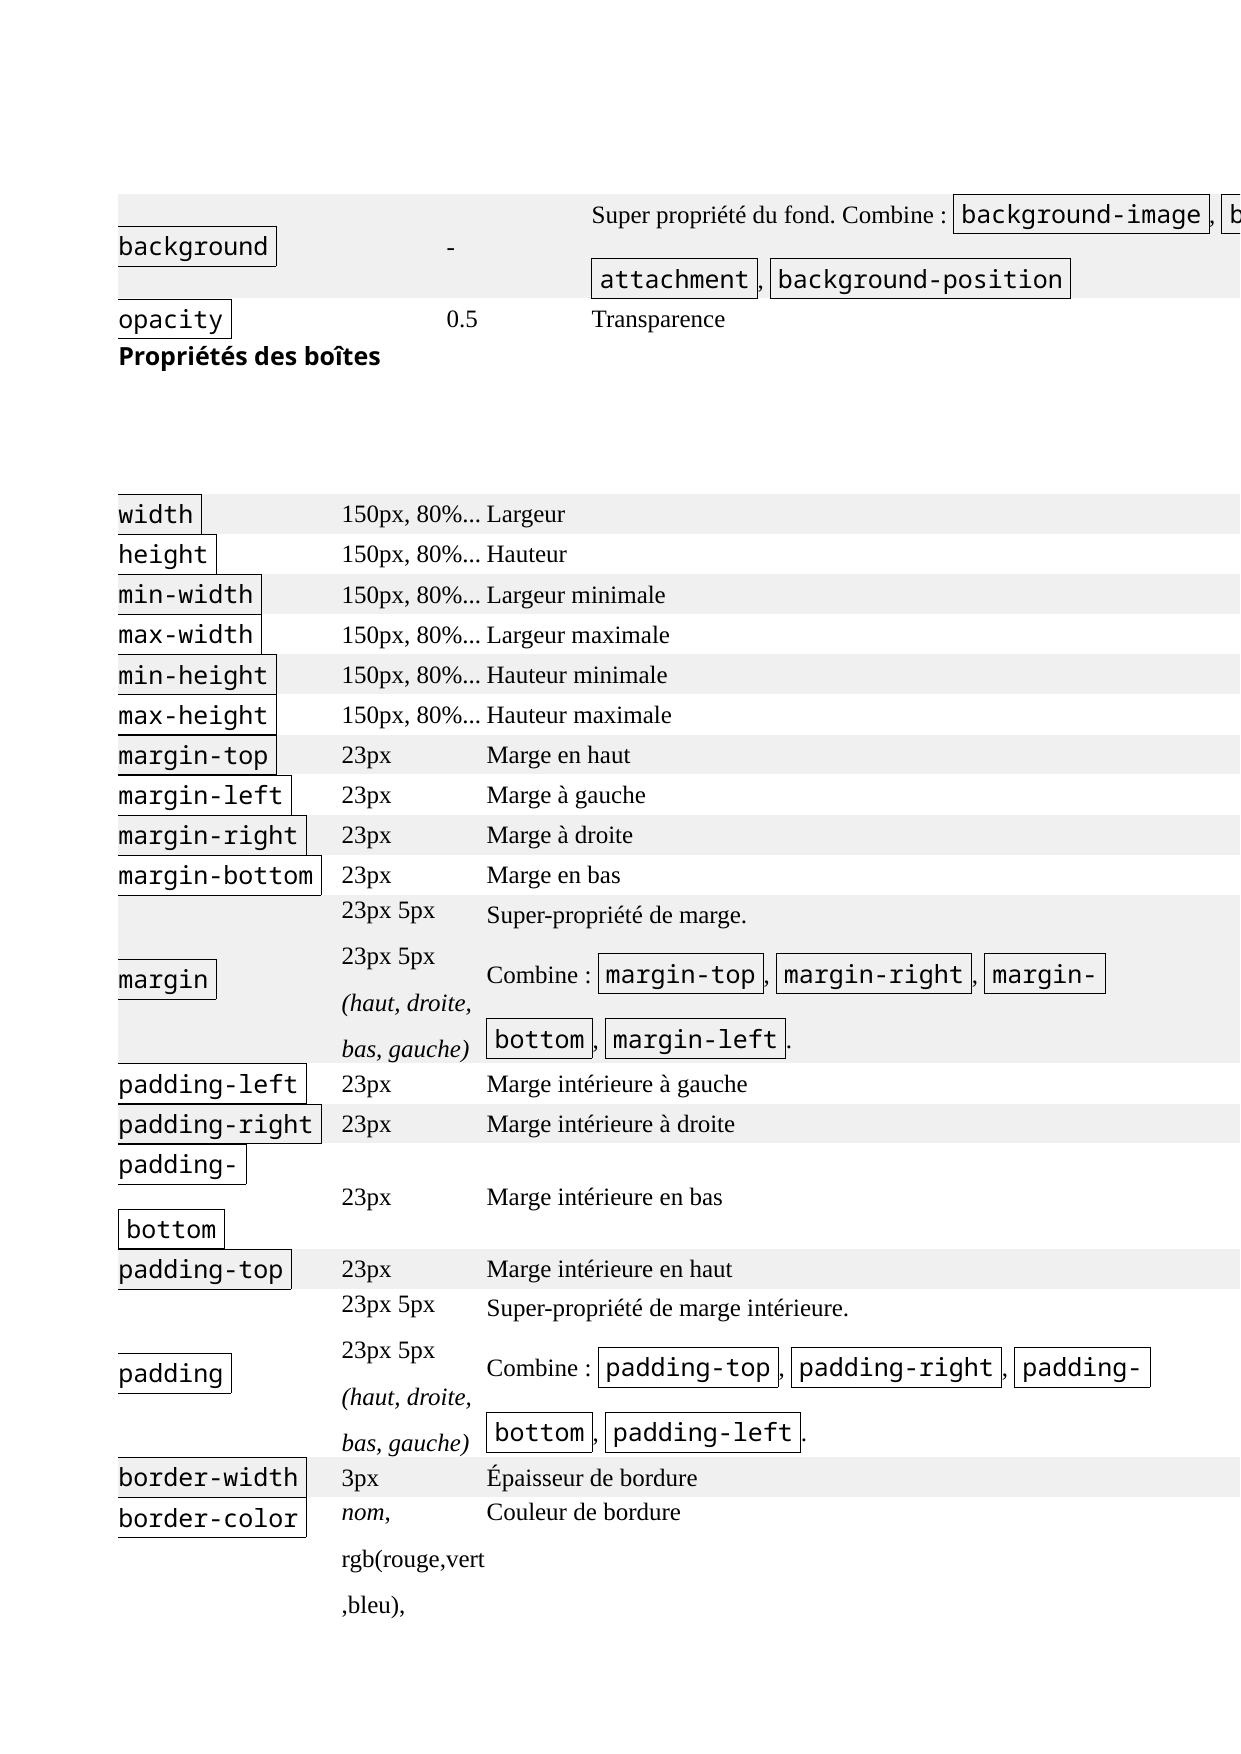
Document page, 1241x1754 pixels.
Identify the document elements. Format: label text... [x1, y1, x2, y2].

table_cell [277, 735, 341, 774]
table_cell [202, 494, 341, 534]
table_header Valeurs (exemples) [341, 419, 486, 494]
table_cell 3px [341, 1457, 486, 1497]
table_cell padding [118, 1289, 341, 1457]
table_header Propriété [118, 419, 341, 494]
table_cell 23px [341, 1144, 486, 1248]
table_cell Marge intérieure à gauche [486, 1063, 1240, 1103]
table_cell [322, 1104, 341, 1143]
table_cell 0.5 [446, 299, 591, 338]
table_header Description [486, 419, 1240, 494]
table_cell Super propriété du fond. Combine : background-image, background-repeat, background-attachment, background-position [771, 259, 1070, 298]
table_cell Super-propriété de marge. Combine : margin-top, margin-right, margin-bottom, margin-left. [486, 895, 1240, 1063]
table_cell [292, 1249, 341, 1289]
table_cell max-height [118, 695, 276, 734]
table_cell margin [118, 895, 341, 1063]
table_cell Largeur maximale [486, 614, 1240, 654]
table_cell 23px [341, 775, 486, 815]
table_cell margin-top [118, 736, 276, 774]
table_cell [307, 1457, 341, 1497]
table_cell min-width [118, 575, 261, 614]
table_cell 23px 5px 23px 5px (haut, droite, bas, gauche) [341, 1289, 486, 1457]
table_header Description [591, 118, 1240, 193]
table_cell min-height [118, 655, 276, 694]
table_header Valeurs (exemples) [446, 118, 591, 193]
table_cell 23px [341, 855, 486, 895]
table_cell Hauteur minimale [486, 654, 1240, 694]
table_cell padding-right [118, 1105, 321, 1143]
table_cell Marge à droite [486, 815, 1240, 855]
table_cell Largeur minimale [486, 574, 1240, 614]
table_cell background [118, 194, 446, 298]
table_cell Marge intérieure en bas [486, 1144, 1240, 1248]
table_cell [277, 654, 341, 694]
table_cell margin-bottom [118, 856, 321, 895]
table_cell Super propriété du fond. Combine : background-image, background-repeat, background-attachment, background-position [591, 194, 1240, 298]
table_cell height [118, 535, 216, 574]
table_cell Épaisseur de bordure [486, 1457, 1240, 1497]
table_cell 23px 5px 23px 5px (haut, droite, bas, gauche) [341, 895, 486, 1063]
table_cell margin-right [118, 816, 306, 855]
table_cell 23px [341, 1063, 486, 1103]
table_cell Couleur de bordure [486, 1497, 1240, 1619]
table_cell Marge en haut [486, 735, 1240, 774]
table_cell margin-left [118, 776, 291, 815]
table_cell [277, 694, 341, 734]
table_cell [262, 614, 341, 654]
table_cell 23px [341, 1104, 486, 1143]
table_cell Hauteur [486, 534, 1240, 574]
table_cell padding-top [118, 1250, 291, 1289]
table_cell Largeur [486, 494, 1240, 534]
table_cell max-width [118, 615, 261, 654]
table_cell nom, rgb(rouge,vert,bleu), [341, 1497, 486, 1619]
table_cell 150px, 80%... [341, 494, 486, 534]
table_cell Hauteur maximale [486, 694, 1240, 734]
table_cell 23px [341, 735, 486, 774]
table_cell border-color [118, 1497, 341, 1619]
table_cell [262, 574, 341, 614]
table_cell padding-left [118, 1064, 306, 1103]
table_header Propriété [118, 118, 446, 193]
table_cell Super propriété du fond. Combine : background-image, background-repeat, background-attachment, background-position [592, 259, 757, 298]
table_cell Marge en bas [486, 855, 1240, 895]
table_cell [307, 815, 341, 855]
table_cell [292, 775, 341, 815]
table_cell 150px, 80%... [341, 614, 486, 654]
table_cell [232, 299, 446, 338]
table_cell 150px, 80%... [341, 654, 486, 694]
table_cell Transparence [591, 299, 1240, 338]
table_cell 150px, 80%... [341, 694, 486, 734]
table_cell 23px [341, 815, 486, 855]
table_cell border-width [118, 1458, 306, 1497]
table_cell [217, 534, 341, 574]
table_cell - [446, 194, 591, 298]
table_cell width [118, 495, 201, 534]
table_cell Marge intérieure à droite [486, 1104, 1240, 1143]
table_cell 150px, 80%... [341, 574, 486, 614]
table_cell Super-propriété de marge intérieure. Combine : padding-top, padding-right, padding-bottom, padding-left. [486, 1289, 1240, 1457]
table_cell 150px, 80%... [341, 534, 486, 574]
table_cell [322, 855, 341, 895]
subtitle Propriétés des boîtes [118, 338, 1122, 373]
table_cell [307, 1063, 341, 1103]
table_cell Marge à gauche [486, 775, 1240, 815]
table_cell padding-bottom [118, 1144, 341, 1248]
table_cell Marge intérieure en haut [486, 1249, 1240, 1289]
table_cell 23px [341, 1249, 486, 1289]
table_cell opacity [118, 300, 231, 338]
table_cell Super propriété du fond. Combine : background-image, background-repeat, background-attachment, background-position [954, 195, 1209, 233]
